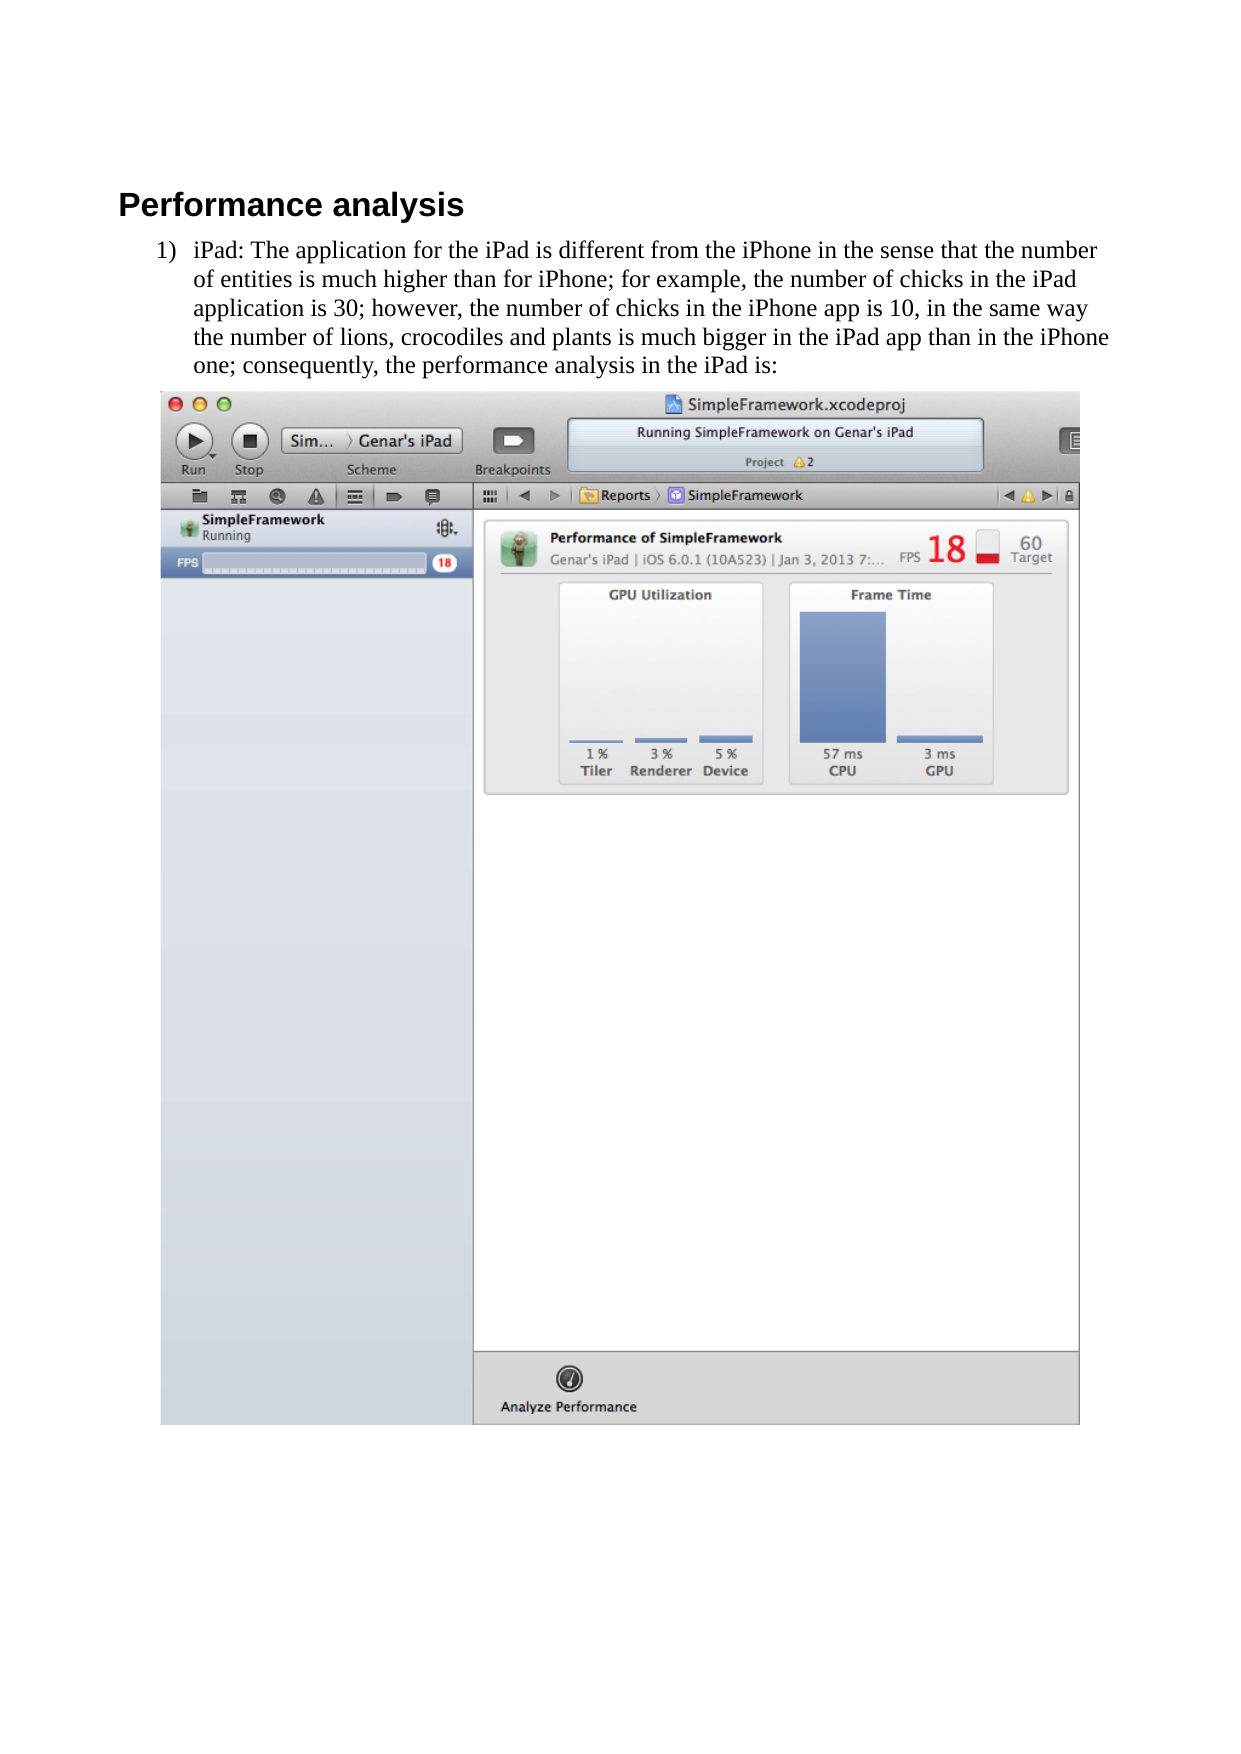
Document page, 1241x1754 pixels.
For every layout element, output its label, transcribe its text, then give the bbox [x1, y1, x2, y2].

list iPad: The application for the iPad is different from the iPhone in the sense that the number of entities is much higher than for iPhone; for example, the number of chicks in the iPad application is 30; however, the number of chicks in the iPhone app is 10, in the same way the number of lions, crocodiles and plants is much bigger in the iPad app than in the iPhone one; consequently, the performance analysis in the iPad is: [156, 236, 1122, 379]
picture [160, 391, 1080, 1425]
subtitle Performance analysis [118, 184, 1122, 223]
